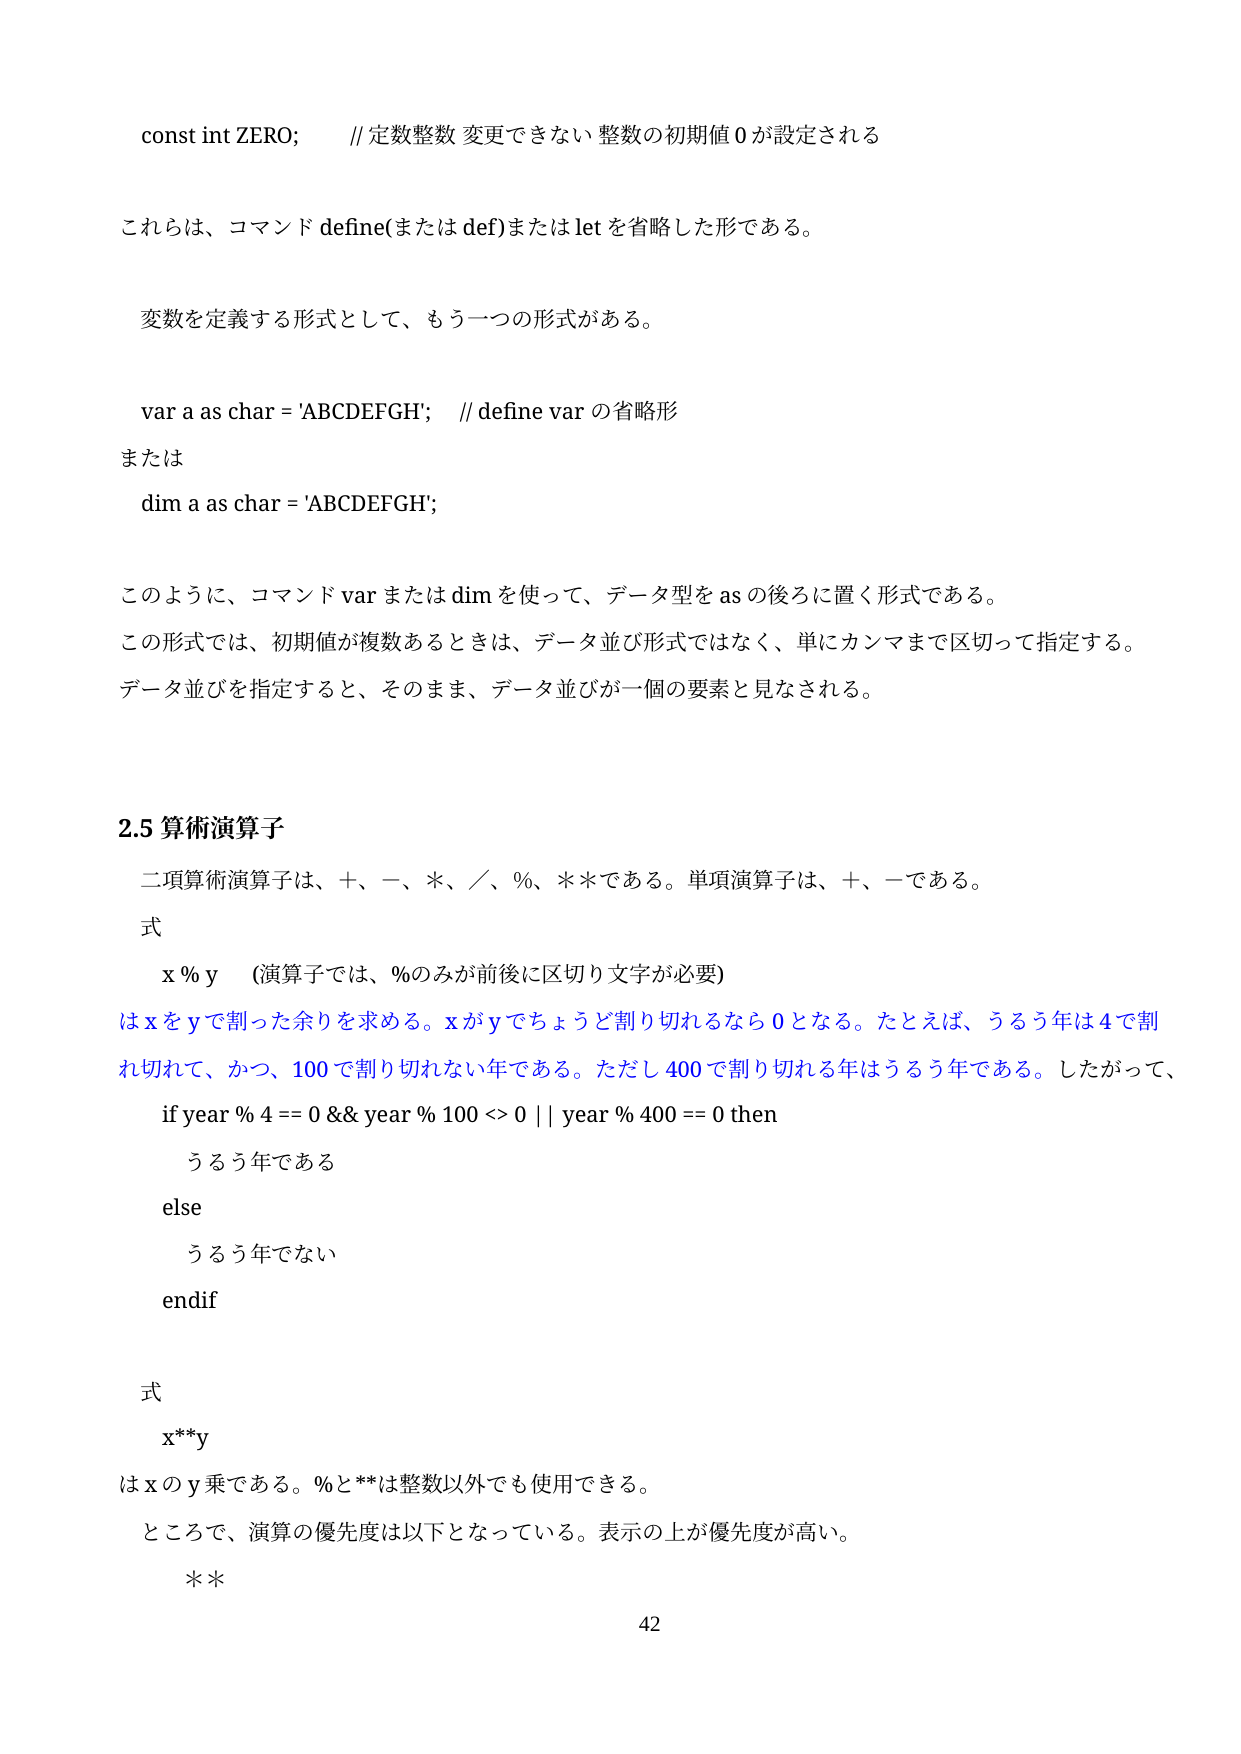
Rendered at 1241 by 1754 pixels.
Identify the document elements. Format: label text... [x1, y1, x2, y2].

text dim a as char = 'ABCDEFGH'; [118, 488, 1181, 518]
text else [118, 1192, 1181, 1222]
text ＊＊ [118, 1562, 1181, 1593]
text if year % 4 == 0 && year % 100 <> 0 || year % 400 == 0 then [118, 1099, 1181, 1129]
text この形式では、初期値が複数あるときは、データ並び形式ではなく、単にカンマまで区切って指定する。データ並びを指定すると、そのまま、データ並びが一個の要素と見なされる。 [118, 625, 1181, 704]
text うるう年でない [118, 1237, 1181, 1269]
text 式 [118, 910, 1181, 942]
text 二項算術演算子は、＋、－、＊、／、％、＊＊である。単項演算子は、＋、－である。 [118, 863, 1181, 894]
text はxのy乗である。%と**は整数以外でも使用できる。 [118, 1467, 1181, 1499]
text 2.5 算術演算子 [118, 809, 1181, 845]
text 変数を定義する形式として、もう一つの形式がある。 [118, 302, 1181, 333]
text これらは、コマンドdefine(またはdef)またはletを省略した形である。 [118, 210, 1181, 242]
text x % y (演算子では、%のみが前後に区切り文字が必要) [118, 957, 1181, 989]
text または [118, 441, 1181, 473]
text x**y [118, 1422, 1181, 1452]
text var a as char = 'ABCDEFGH'; // define var の省略形 [118, 394, 1181, 426]
text 式 [118, 1375, 1181, 1406]
text const int ZERO; // 定数整数 変更できない 整数の初期値0が設定される [118, 118, 1181, 150]
text はxをyで割った余りを求める。xがyでちょうど割り切れるなら0となる。たとえば、うるう年は4で割れ切れて、かつ、100で割り切れない年である。ただし400で割り切れる年はうるう年である。したがって、 [118, 1004, 1181, 1083]
text うるう年である [118, 1145, 1181, 1176]
text このように、コマンドvarまたはdimを使って、データ型をasの後ろに置く形式である。 [118, 578, 1181, 609]
text endif [118, 1284, 1181, 1314]
text ところで、演算の優先度は以下となっている。表示の上が優先度が高い。 [118, 1515, 1181, 1546]
